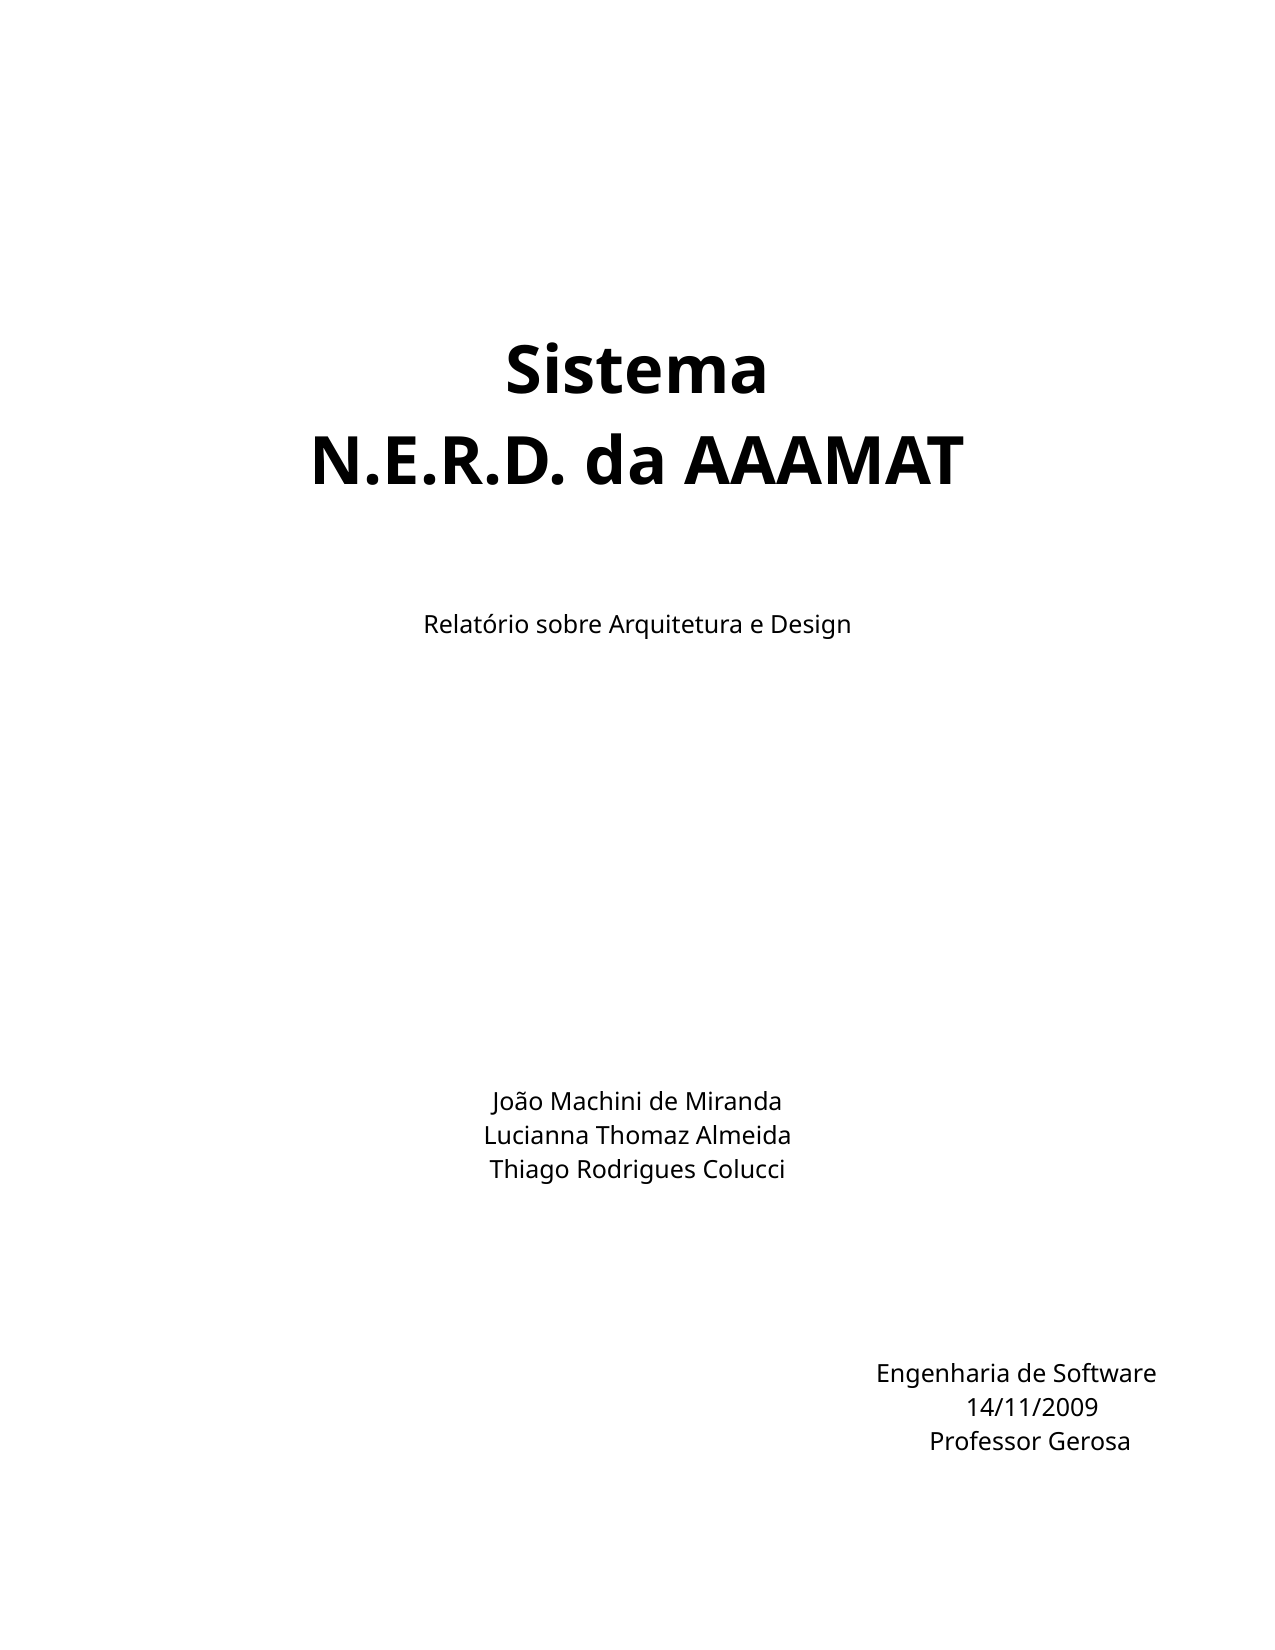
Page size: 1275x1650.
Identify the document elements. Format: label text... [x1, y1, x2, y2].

text 14/11/2009 [118, 1390, 1157, 1424]
text Sistema [118, 322, 1157, 413]
text Lucianna Thomaz Almeida [118, 1117, 1157, 1151]
text N.E.R.D. da AAAMAT [118, 413, 1157, 504]
text Engenharia de Software [118, 1356, 1157, 1390]
text Thiago Rodrigues Colucci [118, 1151, 1157, 1185]
text Relatório sobre Arquitetura e Design [118, 606, 1157, 640]
text João Machini de Miranda [118, 1083, 1157, 1117]
text Professor Gerosa [118, 1424, 1157, 1458]
